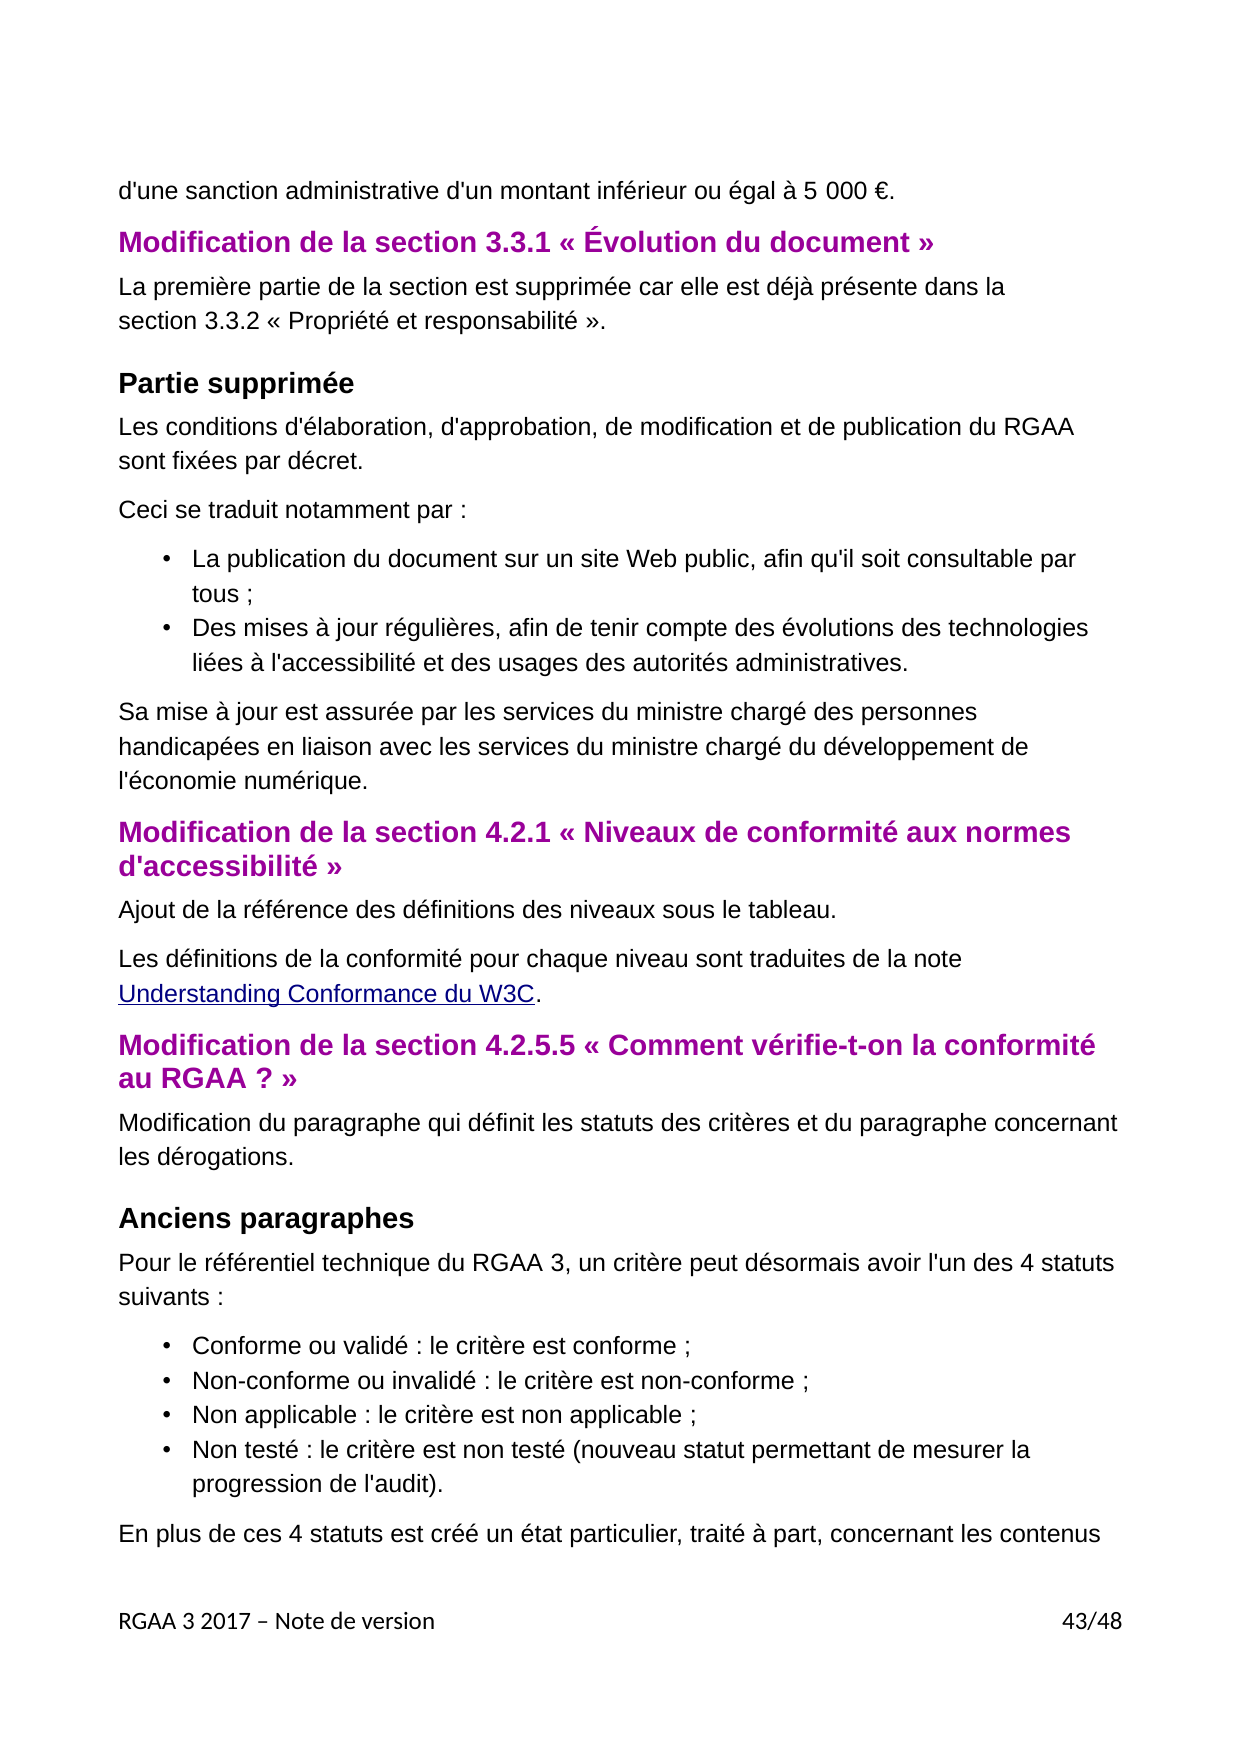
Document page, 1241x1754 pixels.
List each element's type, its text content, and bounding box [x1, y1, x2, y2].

list Non applicable : le critère est non applicable ; [162, 1400, 1122, 1429]
subtitle Modification de la section 3.3.1 « Évolution du document » [118, 225, 1122, 259]
text Ajout de la référence des définitions des niveaux sous le tableau. [118, 895, 1122, 924]
text Sa mise à jour est assurée par les services du ministre chargé des personnes handicapées en liaison avec les services du ministre chargé du développement de l'économie numérique. [118, 697, 1122, 795]
subtitle Anciens paragraphes [118, 1202, 1122, 1235]
text La première partie de la section est supprimée car elle est déjà présente dans la section 3.3.2 « Propriété et responsabilité ». [118, 272, 1122, 335]
text Les définitions de la conformité pour chaque niveau sont traduites de la note Understanding Conformance du W3C. [118, 944, 1122, 1007]
subtitle Partie supprimée [118, 366, 1122, 399]
list Non-conforme ou invalidé : le critère est non-conforme ; [162, 1366, 1122, 1394]
list Des mises à jour régulières, afin de tenir compte des évolutions des technologies liées à l'accessibilité et des usages des autorités administratives. [162, 613, 1122, 677]
text En plus de ces 4 statuts est créé un état particulier, traité à part, concernant les contenus [118, 1518, 1122, 1547]
subtitle Modification de la section 4.2.1 « Niveaux de conformité aux normes d'accessibilité » [118, 815, 1122, 882]
list Conforme ou validé : le critère est conforme ; [162, 1331, 1122, 1360]
list La publication du document sur un site Web public, afin qu'il soit consultable par tous ; [162, 544, 1122, 608]
text Pour le référentiel technique du RGAA 3, un critère peut désormais avoir l'un des 4 statuts suivants : [118, 1248, 1122, 1311]
text Ceci se traduit notamment par : [118, 495, 1122, 524]
list Non testé : le critère est non testé (nouveau statut permettant de mesurer la progression de l'audit). [162, 1435, 1122, 1498]
text Les conditions d'élaboration, d'approbation, de modification et de publication du RGAA sont fixées par décret. [118, 412, 1122, 475]
text Modification du paragraphe qui définit les statuts des critères et du paragraphe concernant les dérogations. [118, 1108, 1122, 1171]
text d'une sanction administrative d'un montant inférieur ou égal à 5 000 €. [118, 176, 1122, 205]
subtitle Modification de la section 4.2.5.5 « Comment vérifie-t-on la conformité au RGAA ? » [118, 1028, 1122, 1095]
